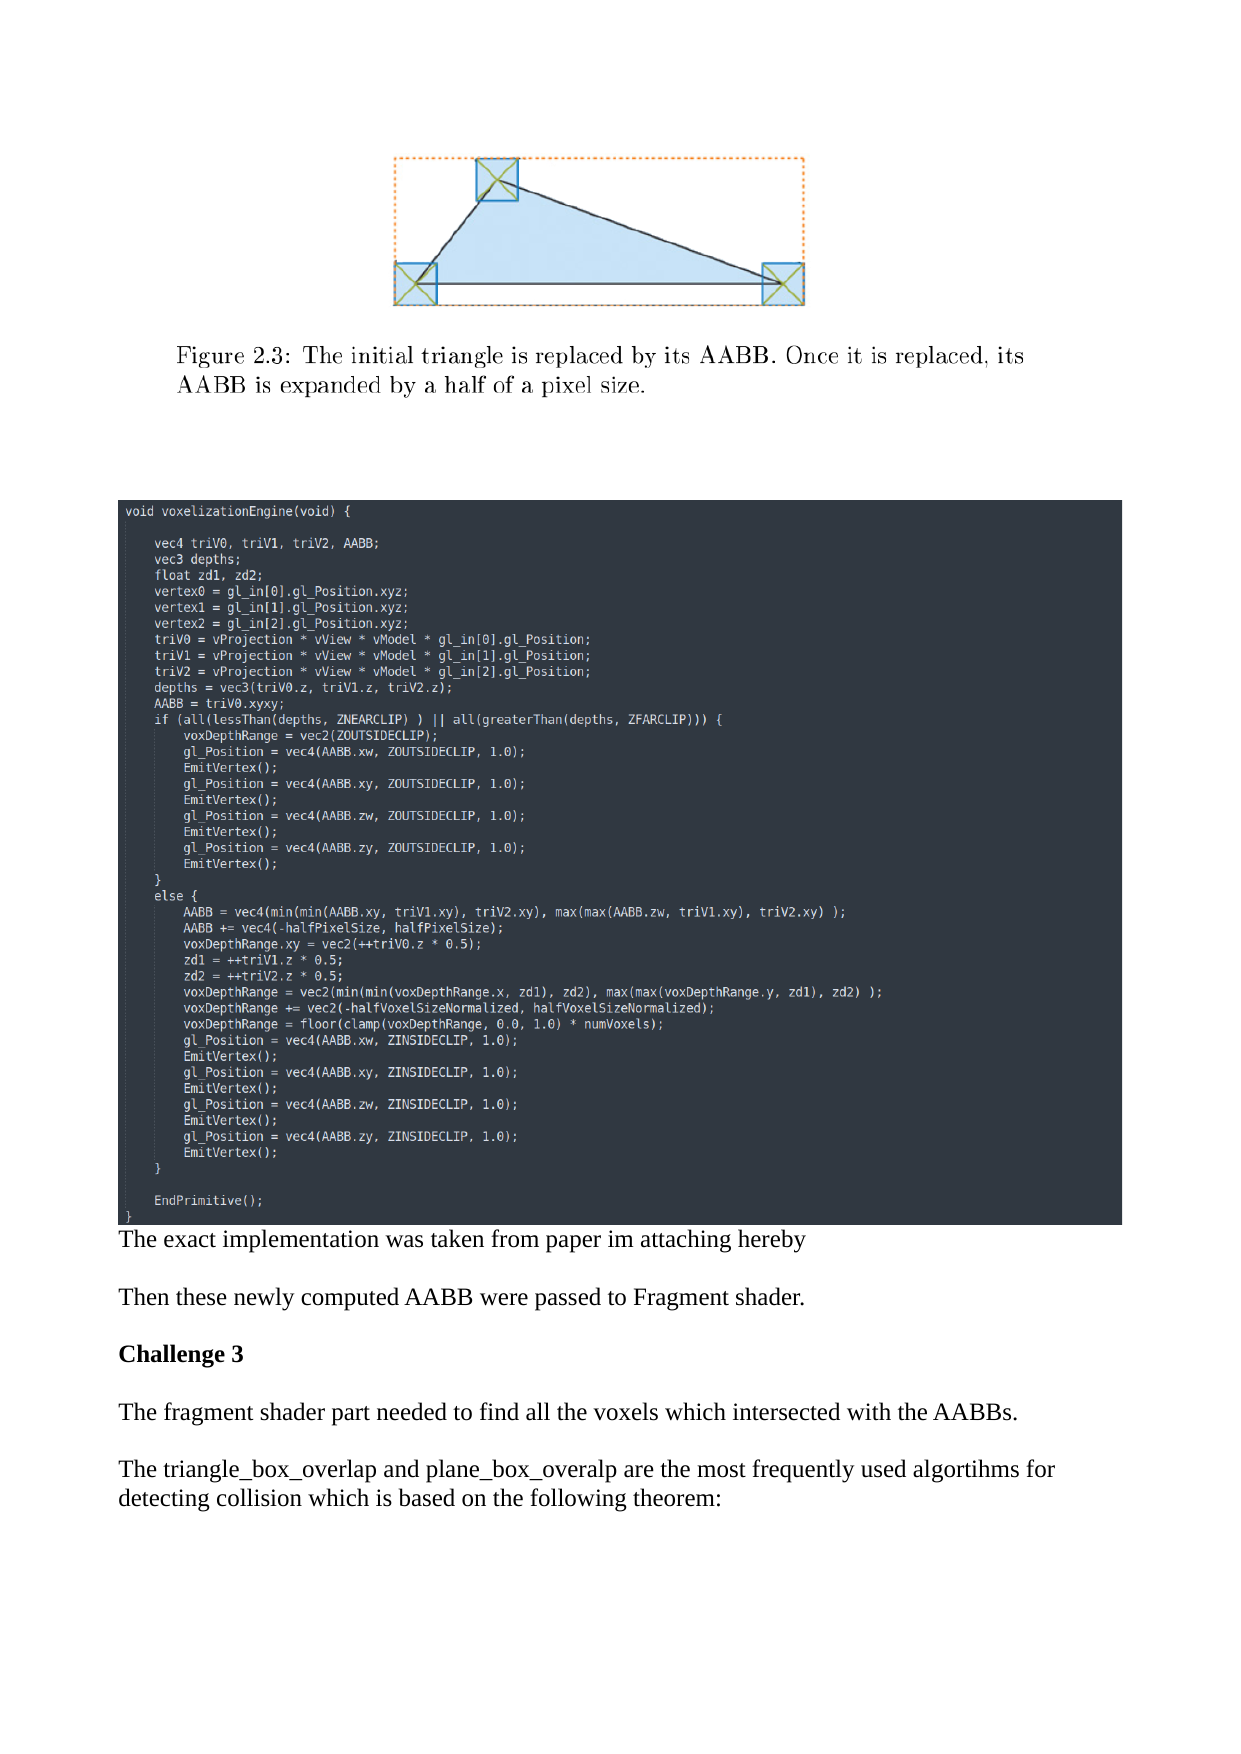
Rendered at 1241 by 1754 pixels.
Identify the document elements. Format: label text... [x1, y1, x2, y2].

text The triangle_box_overlap and plane_box_overalp are the most frequently used algortihms for detecting collision which is based on the following theorem: [118, 1454, 1122, 1512]
picture [118, 118, 1123, 443]
text Then these newly computed AABB were passed to Fragment shader. [118, 1282, 1122, 1311]
text The exact implementation was taken from paper im attaching hereby [118, 1225, 1122, 1253]
text Challenge 3 [118, 1339, 1122, 1368]
text The fragment shader part needed to find all the voxels which intersected with the AABBs. [118, 1397, 1122, 1426]
picture [118, 500, 1123, 1225]
